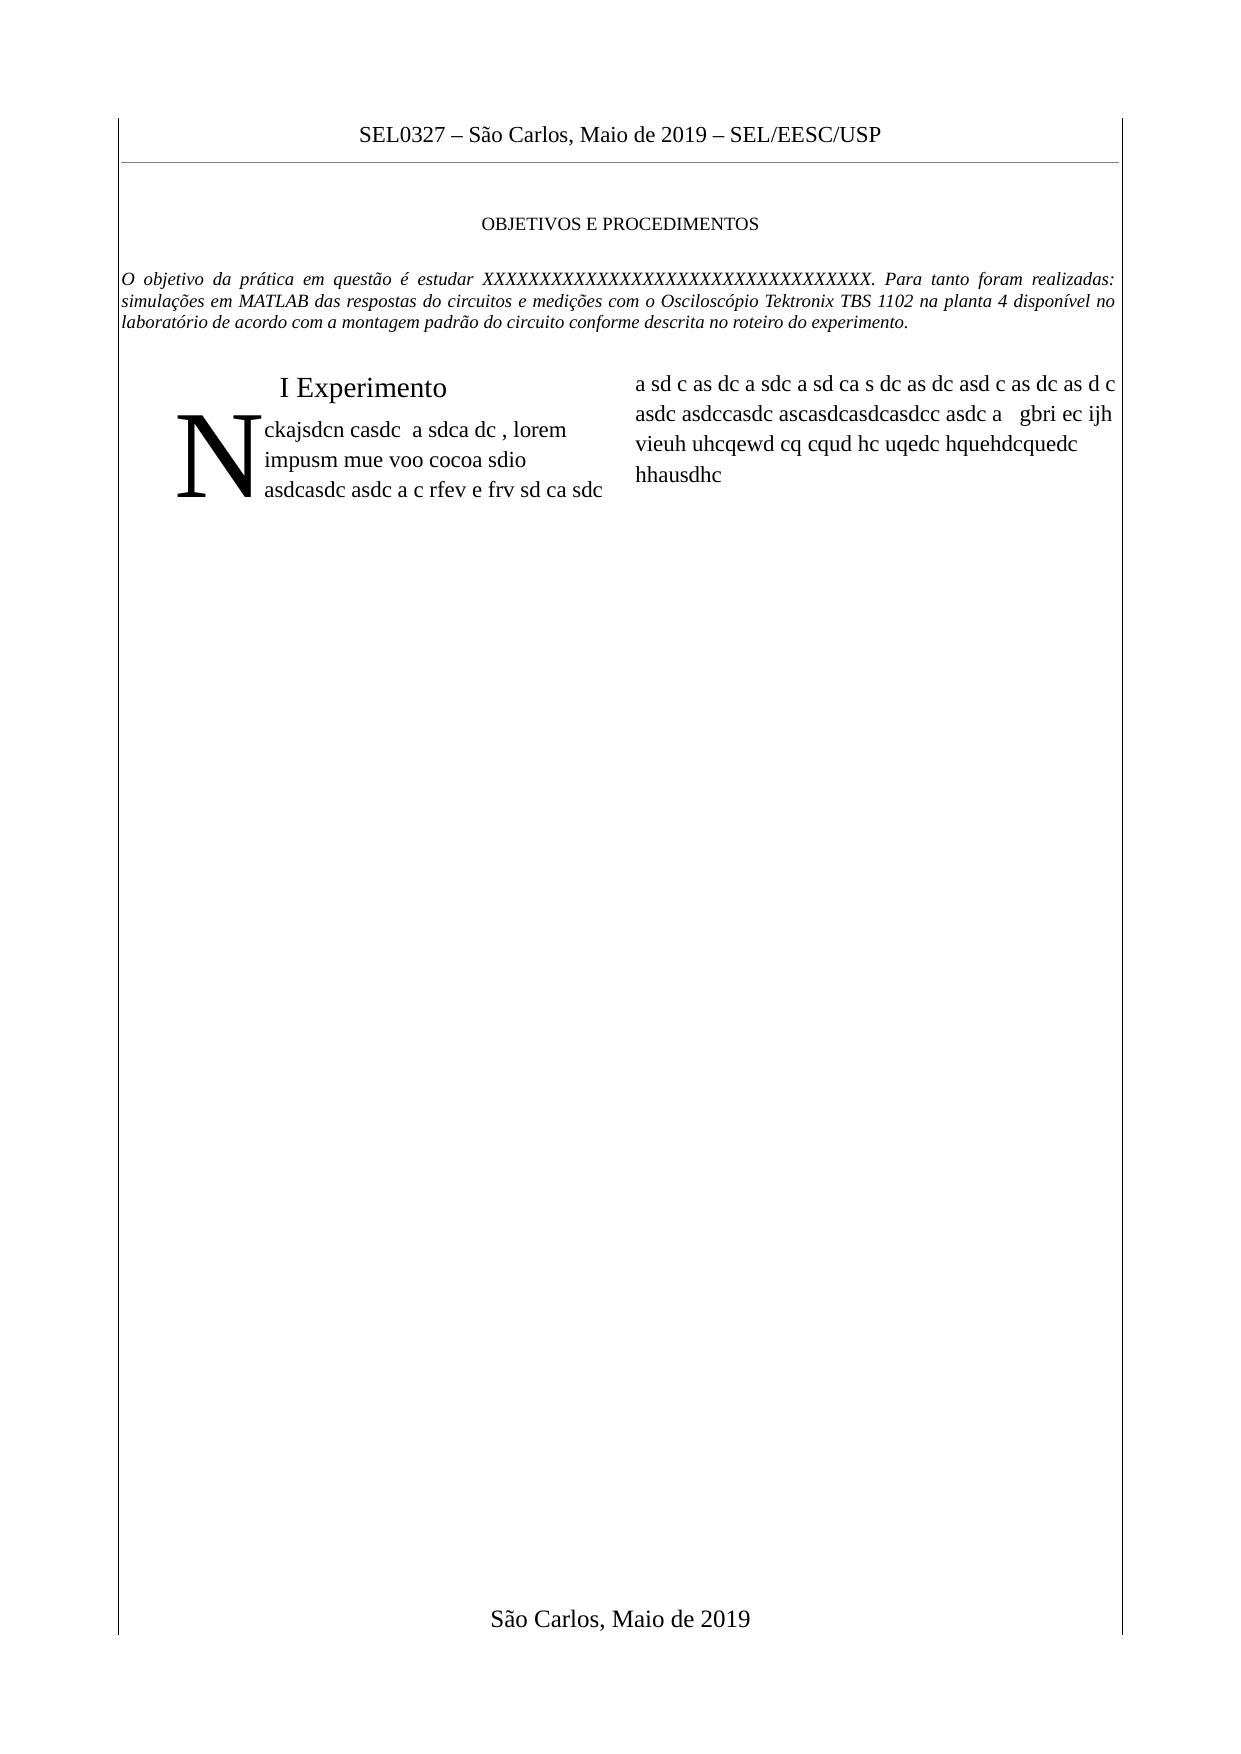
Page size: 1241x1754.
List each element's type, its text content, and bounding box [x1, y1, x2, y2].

text a sd c as dc a sdc a sd ca s dc as dc asd c as dc as d c asdc asdccasdc ascasdcasdcasdcc asdc a gbri ec ijh vieuh uhcqewd cq cqud hc uqedc hquehdcquedc hhausdhc [635, 370, 1119, 487]
subtitle O objetivo da prática em questão é estudar XXXXXXXXXXXXXXXXXXXXXXXXXXXXXXXXXX. Para tanto foram realizadas: simulações em MATLAB das respostas do circuitos e medições com o Osciloscópio Tektronix TBS 1102 na planta 4 disponível no laboratório de acordo com a montagem padrão do circuito conforme descrita no roteiro do experimento. [121, 268, 1119, 333]
subtitle OBJETIVOS E PROCEDIMENTOS [121, 213, 1119, 234]
subtitle I Experimento [121, 370, 605, 404]
text Nckajsdcn casdc a sdca dc , lorem impusm mue voo cocoa sdio asdcasdc asdc a c rfev e frv sd ca sdc [121, 416, 605, 503]
